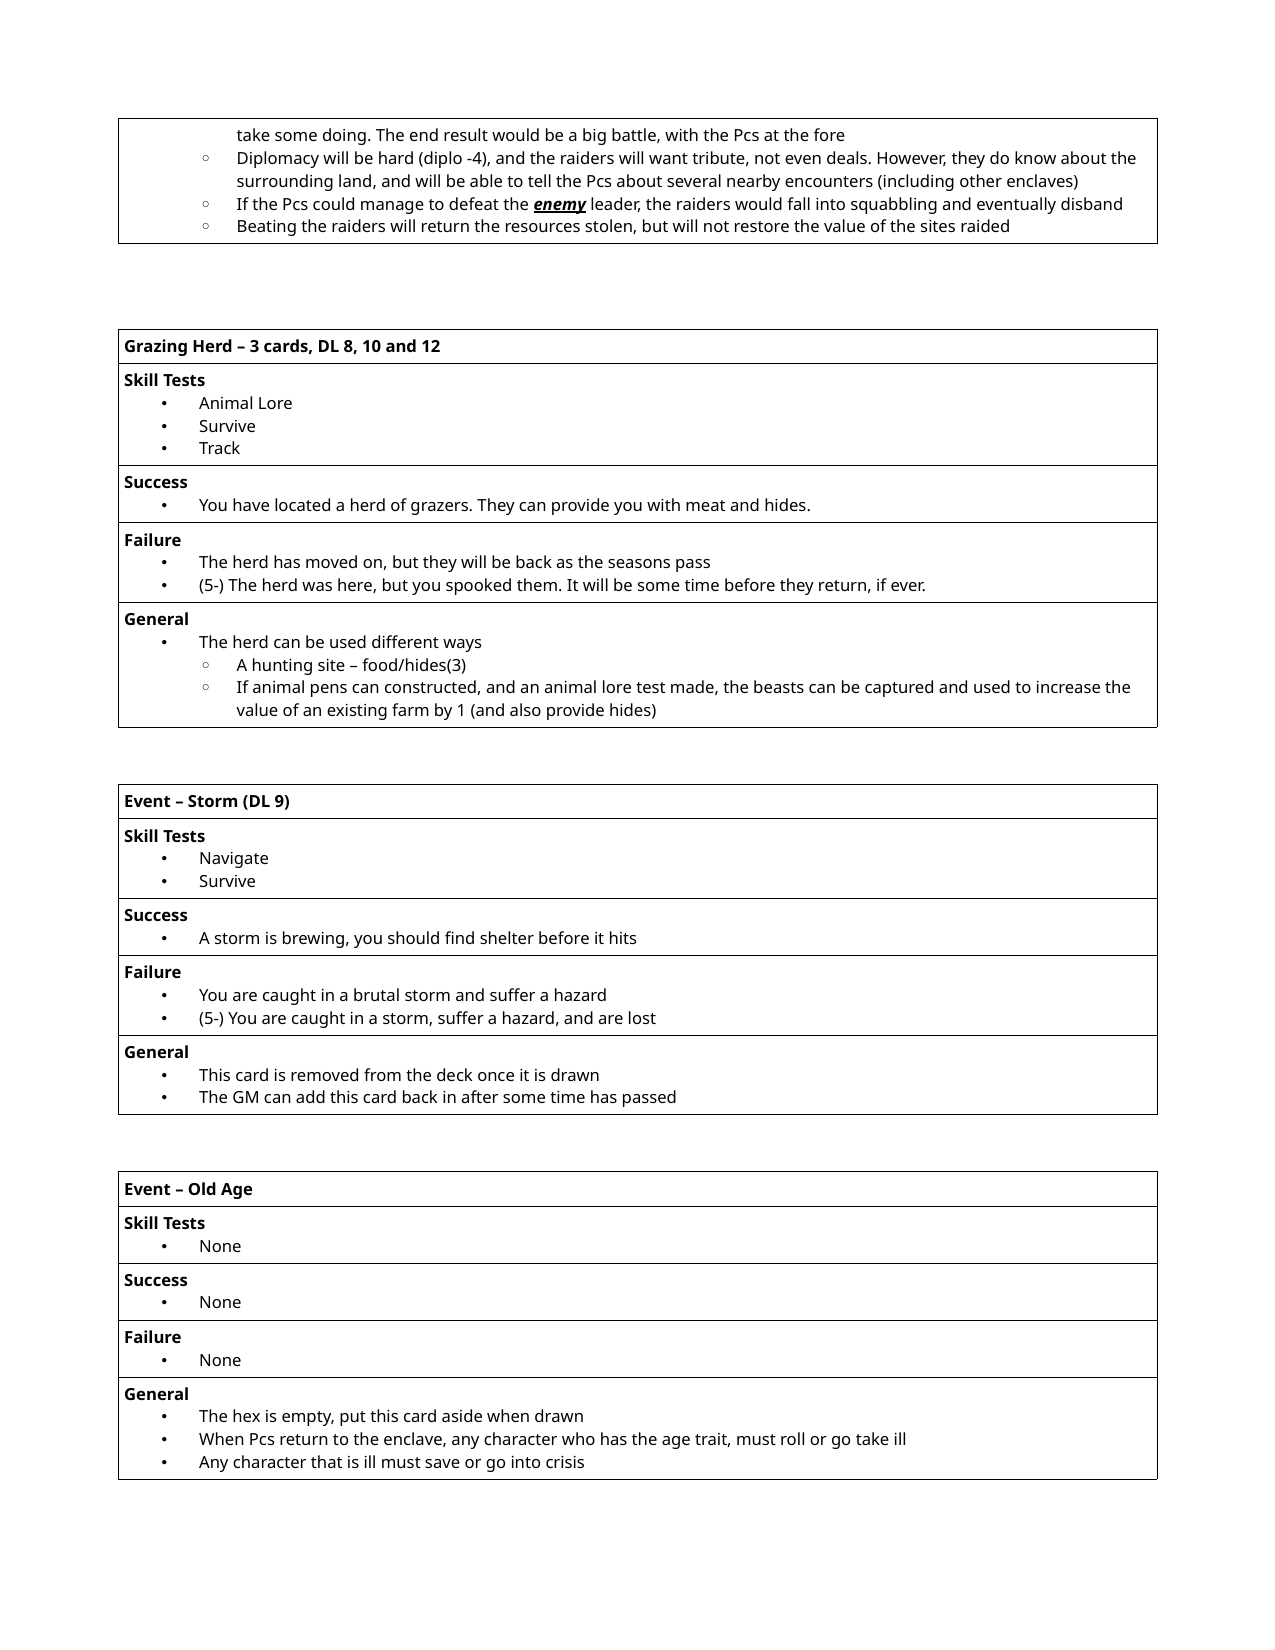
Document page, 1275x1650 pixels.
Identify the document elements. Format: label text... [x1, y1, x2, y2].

table_cell General This card is removed from the deck once it is drawn The GM can add this card back in after some time has passed [119, 1036, 1157, 1114]
table_cell Success You have located a herd of grazers. They can provide you with meat and hides. [119, 466, 1157, 522]
table_cell Skill Tests None [119, 1207, 1157, 1263]
table_cell Success None [119, 1264, 1157, 1319]
table_cell Failure The herd has moved on, but they will be back as the seasons pass (5-) The herd was here, but you spooked them. It will be some time before they return, if ever. [119, 523, 1157, 602]
table_cell Success A storm is brewing, you should find shelter before it hits [119, 899, 1157, 955]
table_cell Failure You are caught in a brutal storm and suffer a hazard (5-) You are caught in a storm, suffer a hazard, and are lost [119, 956, 1157, 1035]
table_cell General The hex is empty, put this card aside when drawn When Pcs return to the enclave, any character who has the age trait, must roll or go take ill Any character that is ill must save or go into crisis [119, 1378, 1157, 1479]
table_header Event – Old Age [119, 1172, 1157, 1206]
table_cell General The herd can be used different ways A hunting site – food/hides(3) If animal pens can constructed, and an animal lore test made, the beasts can be captured and used to increase the value of an existing farm by 1 (and also provide hides) [119, 603, 1157, 727]
table_cell Failure None [119, 1321, 1157, 1377]
table_header Event – Storm (DL 9) [119, 785, 1157, 818]
table_cell General This encounter represents an enclave of raiders – representing at least one military unit They have no resource sites, and instead raid surrounding territory to get what they need Once they appear, they will target a nearby site and attack (on a 2/12 each turn), taking resources and reducing the value of the site Since this is an entire enclave, a direct attack by the Pcs will be disastrous Obviously, military action would work, but that would require that at least one unit be equipped for war, which will take some doing. The end result would be a big battle, with the Pcs at the fore Diplomacy will be hard (diplo -4), and the raiders will want tribute, not even deals. However, they do know about the surrounding land, and will be able to tell the Pcs about several nearby encounters (including other enclaves) If the Pcs could manage to defeat the enemy leader, the raiders would fall into squabbling and eventually disband Beating the raiders will return the resources stolen, but will not restore the value of the sites raided [119, 119, 1157, 243]
table_cell Skill Tests Navigate Survive [119, 819, 1157, 898]
table_cell Skill Tests Animal Lore Survive Track [119, 364, 1157, 465]
table_header Grazing Herd – 3 cards, DL 8, 10 and 12 [119, 330, 1157, 363]
